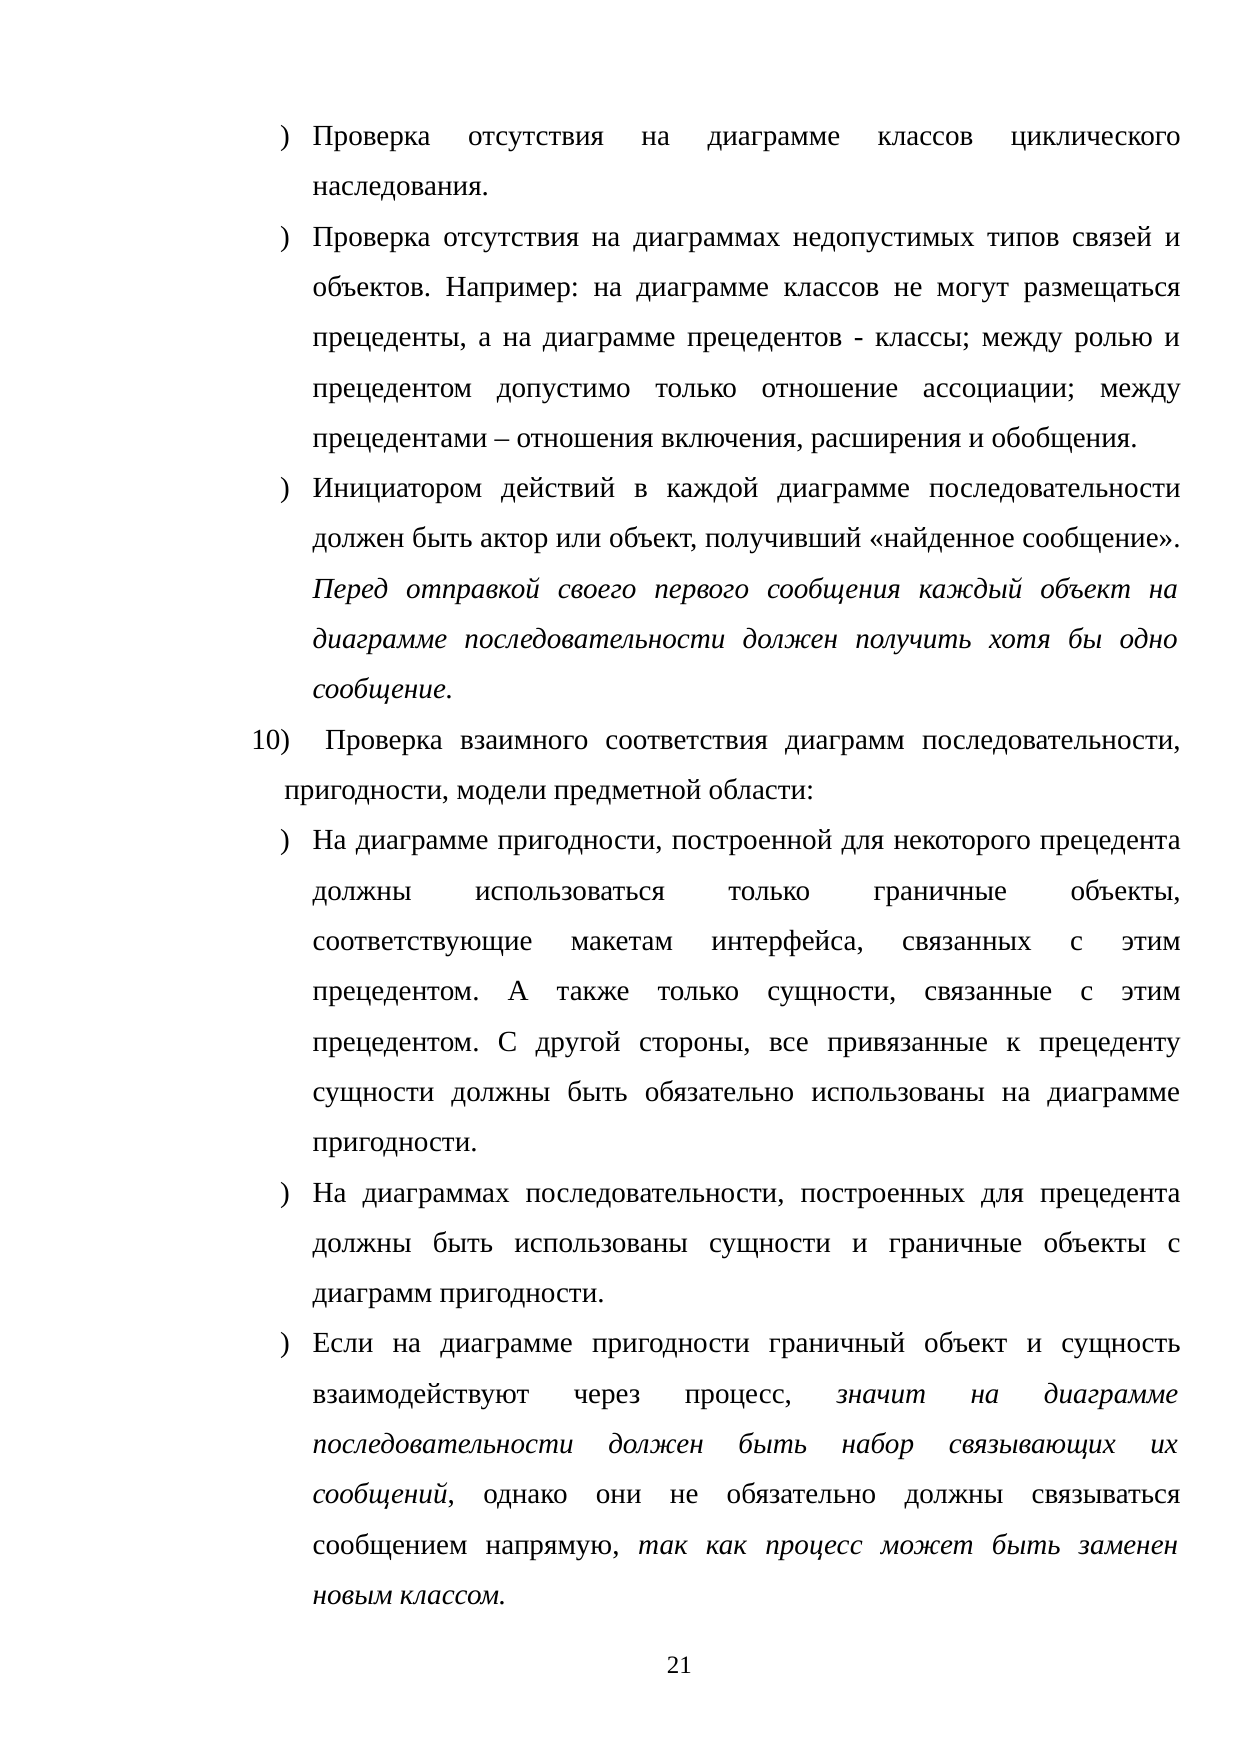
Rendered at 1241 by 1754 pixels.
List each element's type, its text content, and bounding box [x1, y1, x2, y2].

list Проверка отсутствия на диаграмме классов циклического наследования. [280, 118, 1181, 202]
list На диаграммах последовательности, построенных для прецедента должны быть использованы сущности и граничные объекты с диаграмм пригодности. [280, 1175, 1181, 1309]
list Если на диаграмме пригодности граничный объект и сущность взаимодействуют через процесс, значит на диаграмме последовательности должен быть набор связывающих их сообщений, однако они не обязательно должны связываться сообщением напрямую, так как процесс может быть заменен новым классом. [280, 1326, 1181, 1611]
list На диаграмме пригодности, построенной для некоторого прецедента должны использоваться только граничные объекты, соответствующие макетам интерфейса, связанных с этим прецедентом. А также только сущности, связанные с этим прецедентом. С другой стороны, все привязанные к прецеденту сущности должны быть обязательно использованы на диаграмме пригодности. [280, 822, 1181, 1158]
list Инициатором действий в каждой диаграмме последовательности должен быть актор или объект, получивший «найденное сообщение». Перед отправкой своего первого сообщения каждый объект на диаграмме последовательности должен получить хотя бы одно сообщение. [280, 470, 1181, 705]
list Проверка отсутствия на диаграммах недопустимых типов связей и объектов. Например: на диаграмме классов не могут размещаться прецеденты, а на диаграмме прецедентов - классы; между ролью и прецедентом допустимо только отношение ассоциации; между прецедентами – отношения включения, расширения и обобщения. [280, 219, 1181, 453]
list Проверка взаимного соответствия диаграмм последовательности, пригодности, модели предметной области: [251, 722, 1181, 806]
